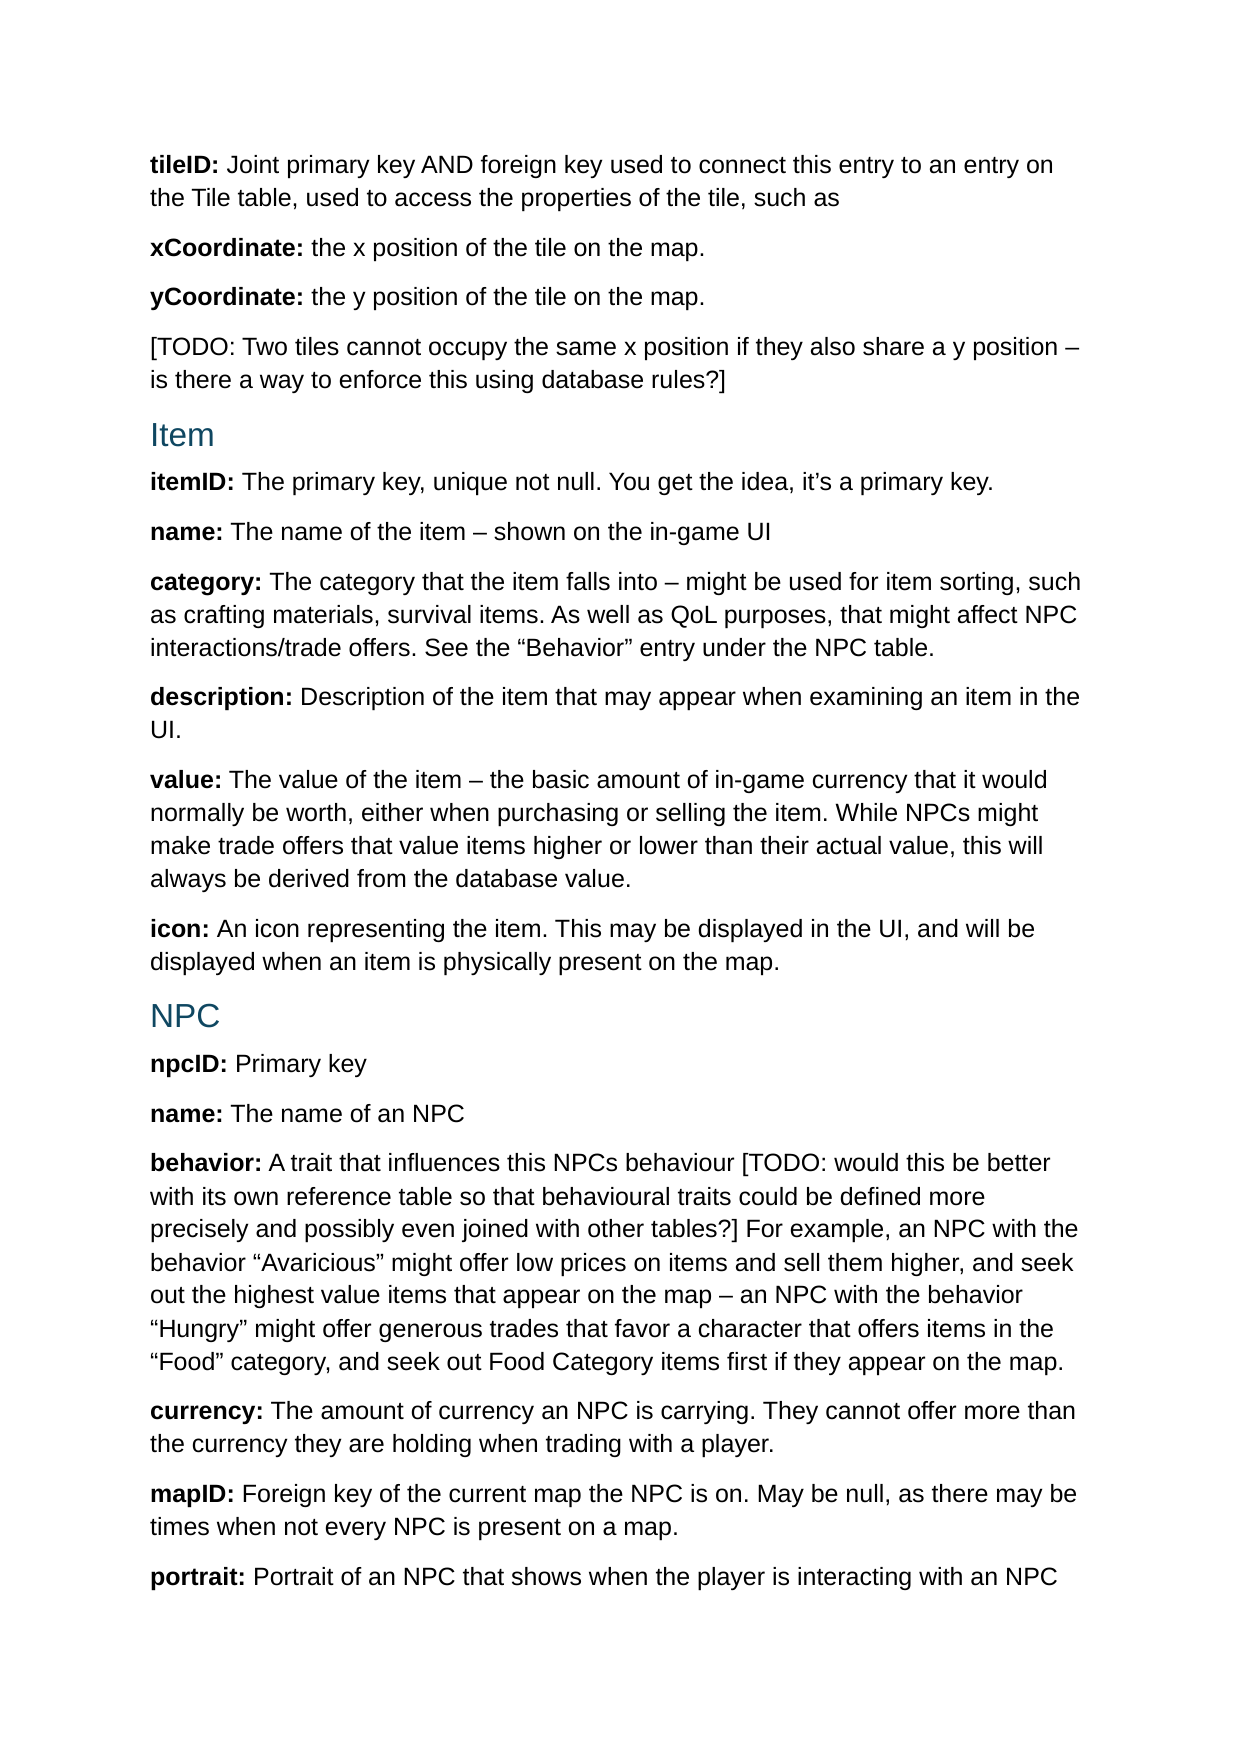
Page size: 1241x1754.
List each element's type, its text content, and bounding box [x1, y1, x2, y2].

subtitle NPC [150, 997, 1090, 1035]
text currency: The amount of currency an NPC is carrying. They cannot offer more than the currency they are holding when trading with a player. [150, 1396, 1090, 1458]
text xCoordinate: the x position of the tile on the map. [150, 233, 1090, 261]
subtitle Item [150, 415, 1090, 453]
text [TODO: Two tiles cannot occupy the same x position if they also share a y position – is there a way to enforce this using database rules?] [150, 332, 1090, 394]
text tileID: Joint primary key AND foreign key used to connect this entry to an entry on the Tile table, used to access the properties of the tile, such as [150, 150, 1090, 212]
text icon: An icon representing the item. This may be displayed in the UI, and will be displayed when an item is physically present on the map. [150, 914, 1090, 976]
text yCoordinate: the y position of the tile on the map. [150, 282, 1090, 311]
text value: The value of the item – the basic amount of in-game currency that it would normally be worth, either when purchasing or selling the item. While NPCs might make trade offers that value items higher or lower than their actual value, this will always be derived from the database value. [150, 765, 1090, 893]
text name: The name of the item – shown on the in-game UI [150, 517, 1090, 546]
text name: The name of an NPC [150, 1099, 1090, 1127]
text category: The category that the item falls into – might be used for item sorting, such as crafting materials, survival items. As well as QoL purposes, that might affect NPC interactions/trade offers. See the “Behavior” entry under the NPC table. [150, 567, 1090, 661]
text portrait: Portrait of an NPC that shows when the player is interacting with an NPC [150, 1562, 1090, 1590]
text itemID: The primary key, unique not null. You get the idea, it’s a primary key. [150, 467, 1090, 496]
text behavior: A trait that influences this NPCs behaviour [TODO: would this be better with its own reference table so that behavioural traits could be defined more precisely and possibly even joined with other tables?] For example, an NPC with the behavior “Avaricious” might offer low prices on items and sell them higher, and seek out the highest value items that appear on the map – an NPC with the behavior “Hungry” might offer generous trades that favor a character that offers items in the “Food” category, and seek out Food Category items first if they appear on the map. [150, 1148, 1090, 1375]
text npcID: Primary key [150, 1049, 1090, 1078]
text description: Description of the item that may appear when examining an item in the UI. [150, 682, 1090, 744]
text mapID: Foreign key of the current map the NPC is on. May be null, as there may be times when not every NPC is present on a map. [150, 1479, 1090, 1541]
